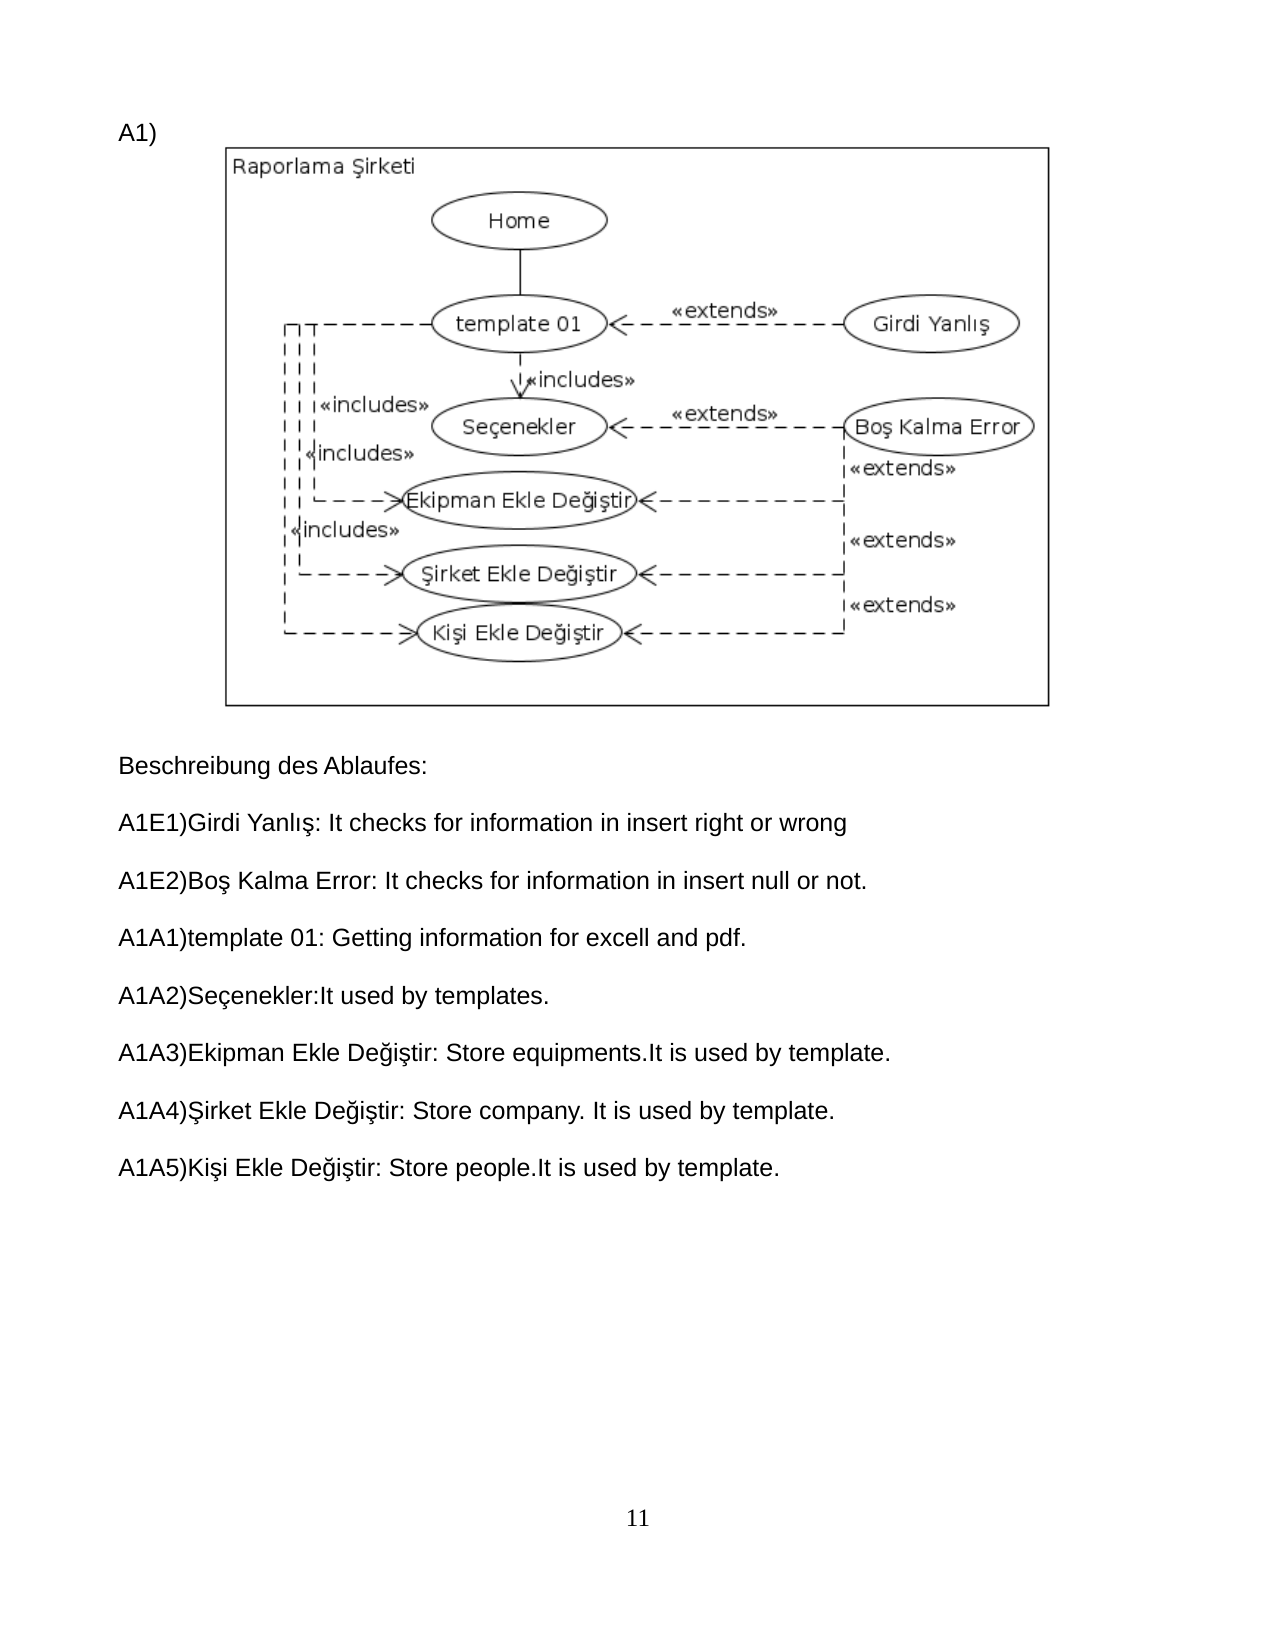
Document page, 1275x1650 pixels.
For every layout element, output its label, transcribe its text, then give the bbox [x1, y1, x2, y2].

text A1A3)Ekipman Ekle Değiştir: Store equipments.It is used by template. [118, 1038, 1157, 1067]
text A1A2)Seçenekler:It used by templates. [118, 981, 1157, 1009]
text A1A4)Şirket Ekle Değiştir: Store company. It is used by template. [118, 1096, 1157, 1124]
text [1079, 118, 1157, 147]
text A1A5)Kişi Ekle Değiştir: Store people.It is used by template. [118, 1153, 1157, 1182]
picture [196, 118, 1079, 736]
text A1A1)template 01: Getting information for excell and pdf. [118, 923, 1157, 952]
text A1) [118, 118, 196, 147]
text Beschreibung des Ablaufes: [118, 751, 1157, 779]
text A1E1)Girdi Yanlış: It checks for information in insert right or wrong [118, 808, 1157, 837]
text A1E2)Boş Kalma Error: It checks for information in insert null or not. [118, 866, 1157, 894]
